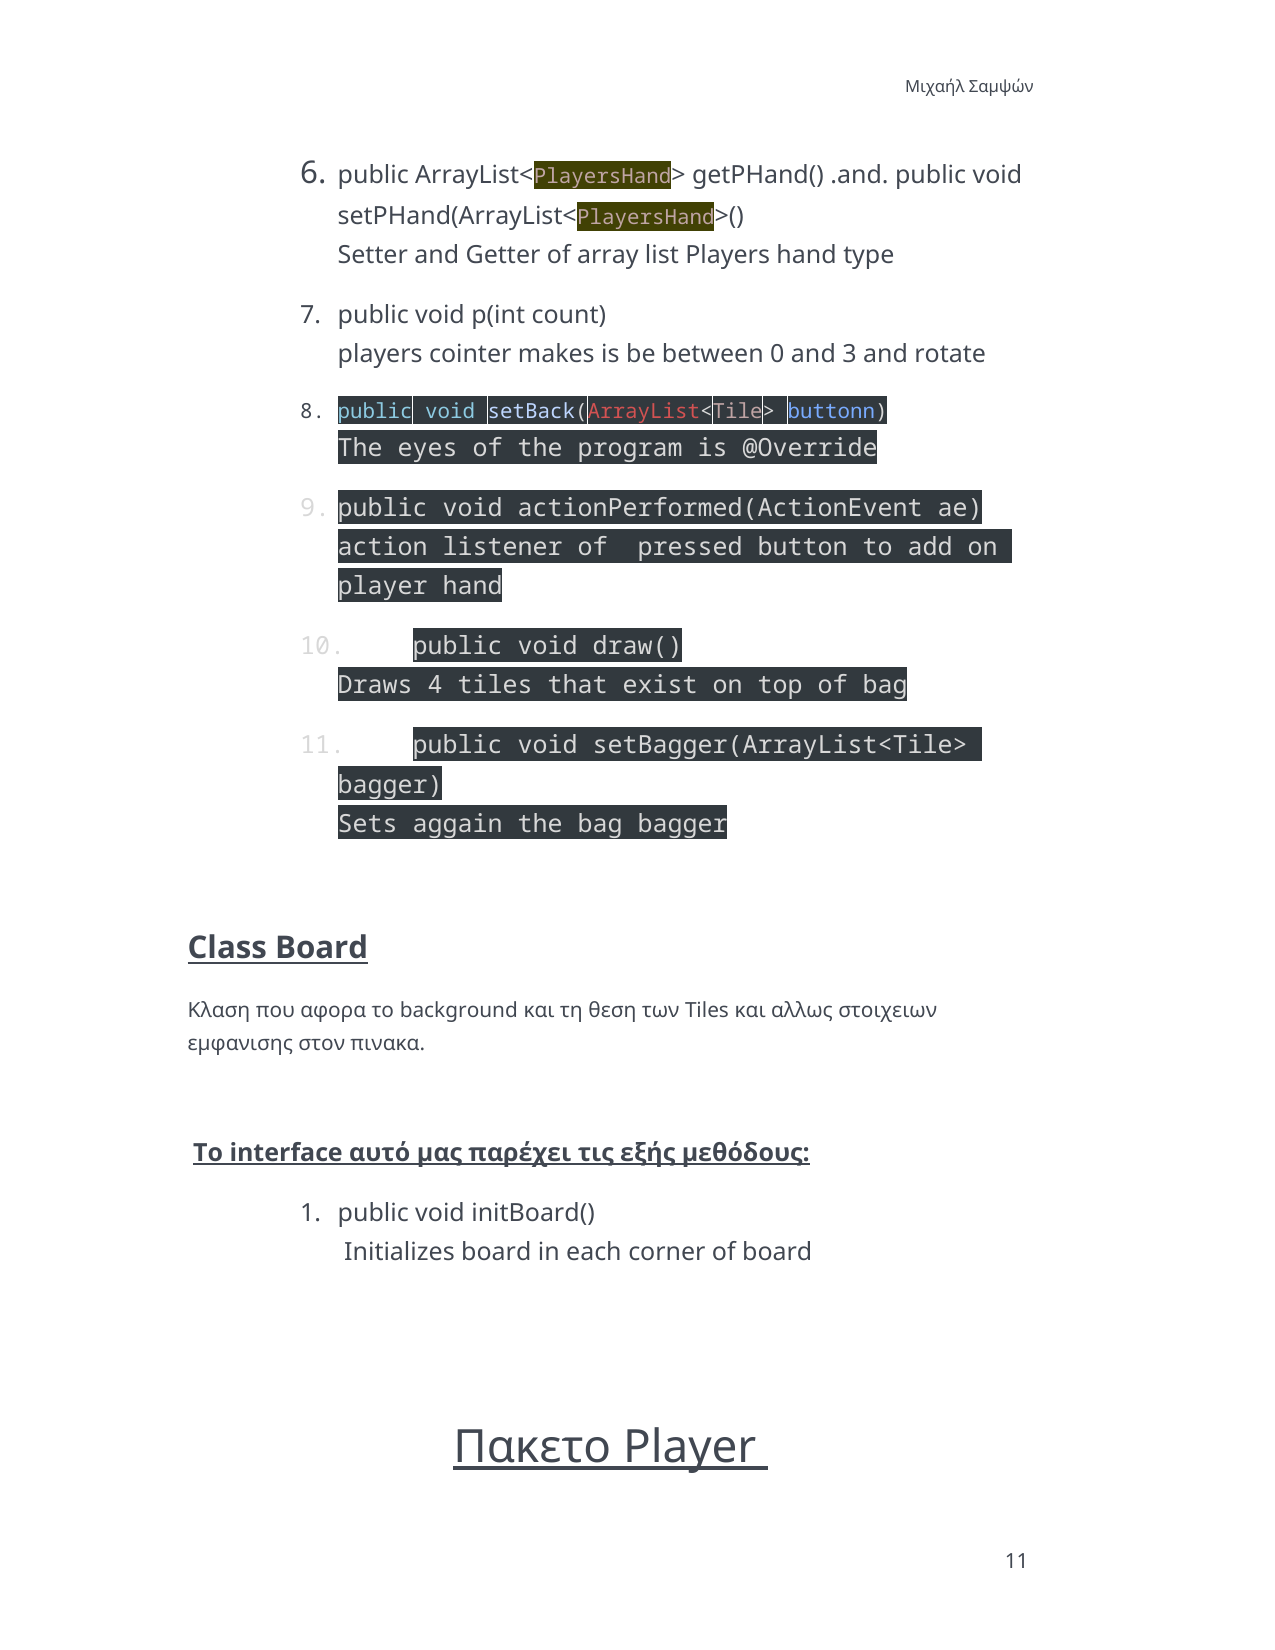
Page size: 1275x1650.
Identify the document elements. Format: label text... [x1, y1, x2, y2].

list public void draw() Draws 4 tiles that exist on top of bag [300, 628, 1034, 701]
list public void p(int count) players cointer makes is be between 0 and 3 and rotate [300, 297, 1034, 370]
text Κλαση που αφορα το background και τη θεση των Tiles και αλλως στοιχειων εμφανισης στον πινακα. [187, 995, 1034, 1056]
text Το interface αυτό μας παρέχει τις εξής μεθόδους: [187, 1135, 1034, 1169]
list public void setBack(ArrayList<Tile> buttonn) The eyes of the program is @Override [300, 396, 1034, 464]
list public void setBagger(ArrayList<Tile> bagger) Sets aggain the bag bagger [300, 727, 1034, 839]
list public ArrayList<PlayersHand> getPHand() .and. public void setPHand(ArrayList<PlayersHand>() Setter and Getter of array list Players hand type [300, 150, 1034, 271]
text Class Board [187, 925, 1034, 968]
list public void actionPerformed(ActionEvent ae) action listener of pressed button to add on player hand [300, 489, 1034, 602]
text Πακετο Player [187, 1414, 1034, 1476]
list public void initBoard() Initializes board in each corner of board [300, 1195, 1034, 1268]
